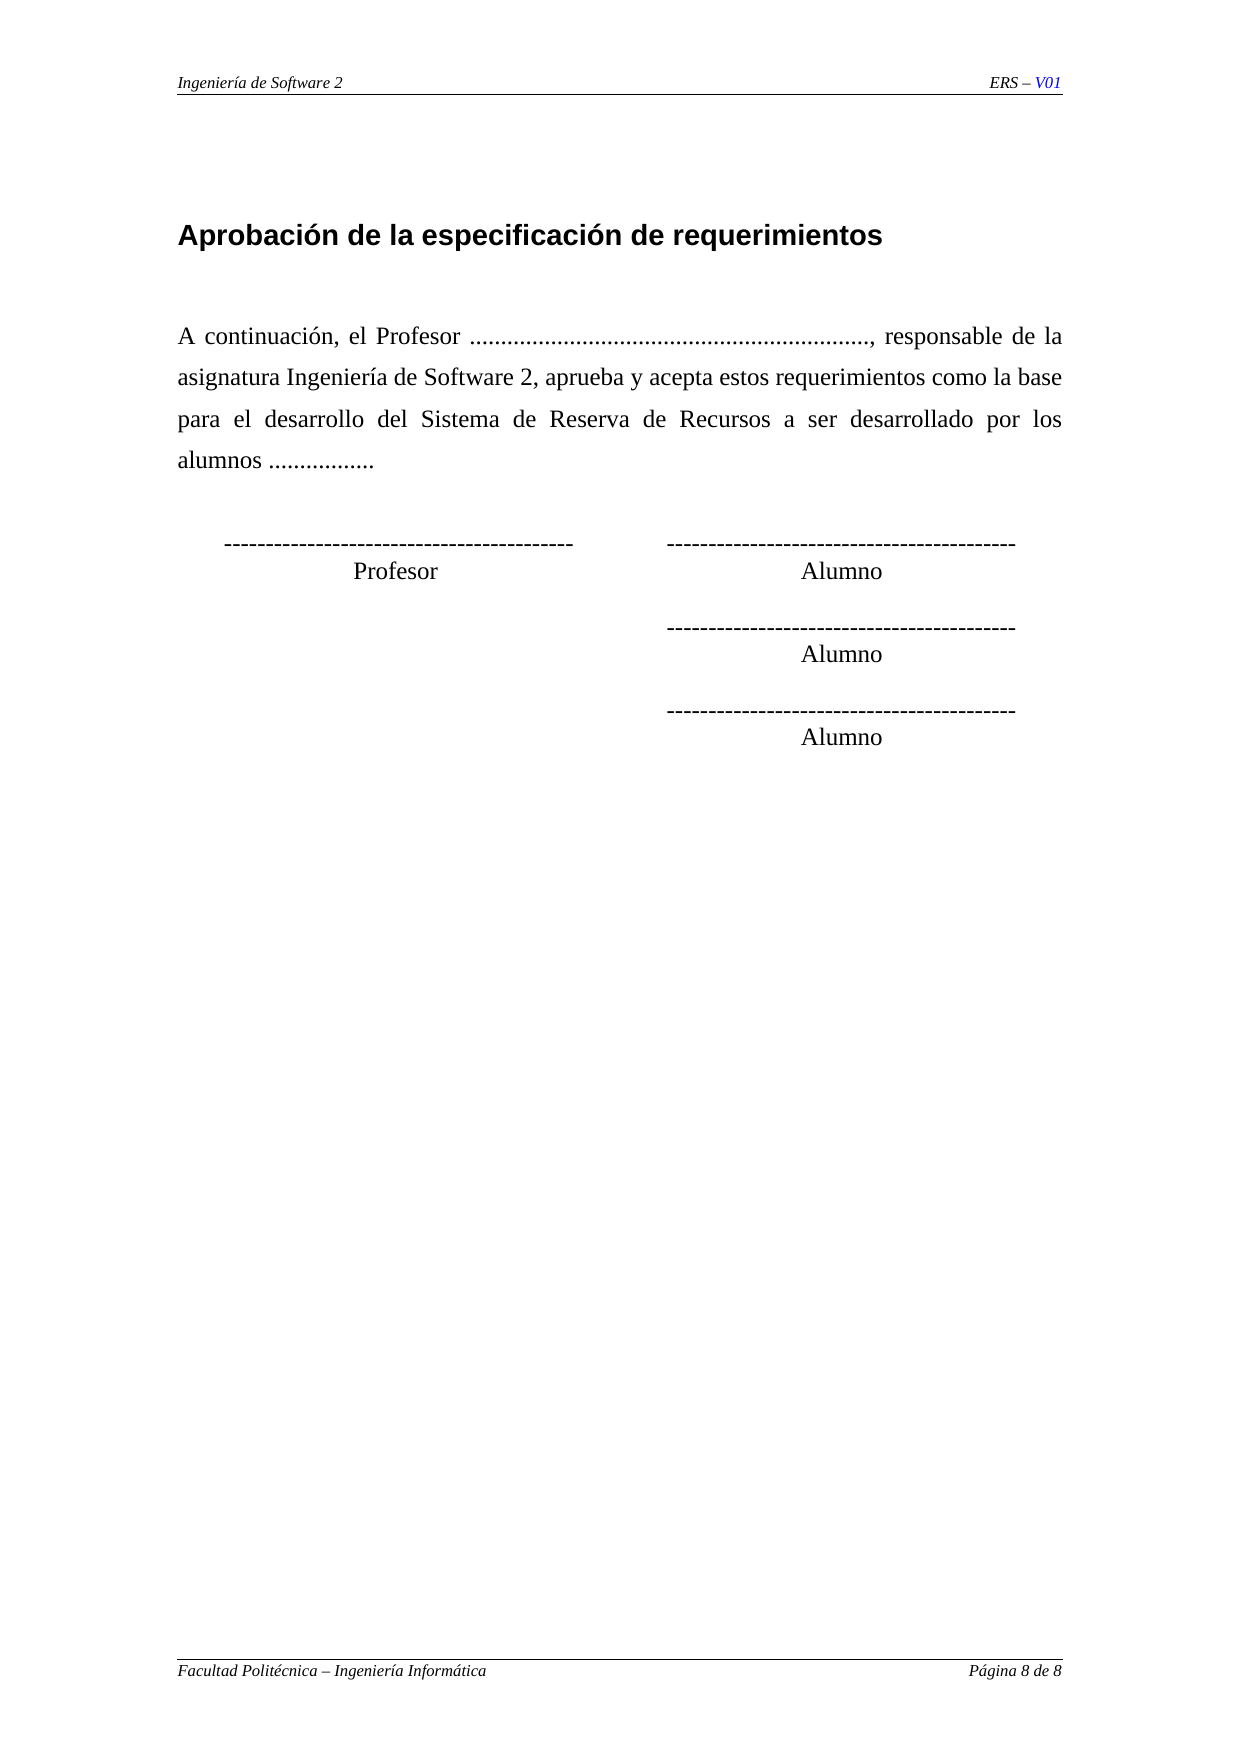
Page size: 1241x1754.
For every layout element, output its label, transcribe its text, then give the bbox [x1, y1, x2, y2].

table_cell [177, 640, 620, 668]
table_cell [177, 696, 620, 723]
table_cell Alumno [620, 724, 1063, 751]
table_cell [177, 724, 620, 751]
table_cell [177, 585, 620, 613]
table_cell ------------------------------------------ [620, 696, 1063, 723]
table_cell Profesor [177, 557, 620, 585]
text A continuación, el Profesor ................................................................, responsable de la asignatura Ingeniería de Software 2, aprueba y acepta estos requerimientos como la base para el desarrollo del Sistema de Reserva de Recursos a ser desarrollado por los alumnos ................. [177, 322, 1063, 474]
table_cell [177, 613, 620, 640]
table_cell [177, 668, 620, 696]
table_cell ------------------------------------------ [620, 613, 1063, 640]
subtitle Aprobación de la especificación de requerimientos [177, 218, 1063, 251]
table_cell [620, 668, 1063, 696]
table_cell Alumno [620, 557, 1063, 585]
table_cell Alumno [620, 640, 1063, 668]
table_header ------------------------------------------ [620, 530, 1063, 557]
table_cell [620, 585, 1063, 613]
table_header ------------------------------------------ [177, 530, 620, 557]
